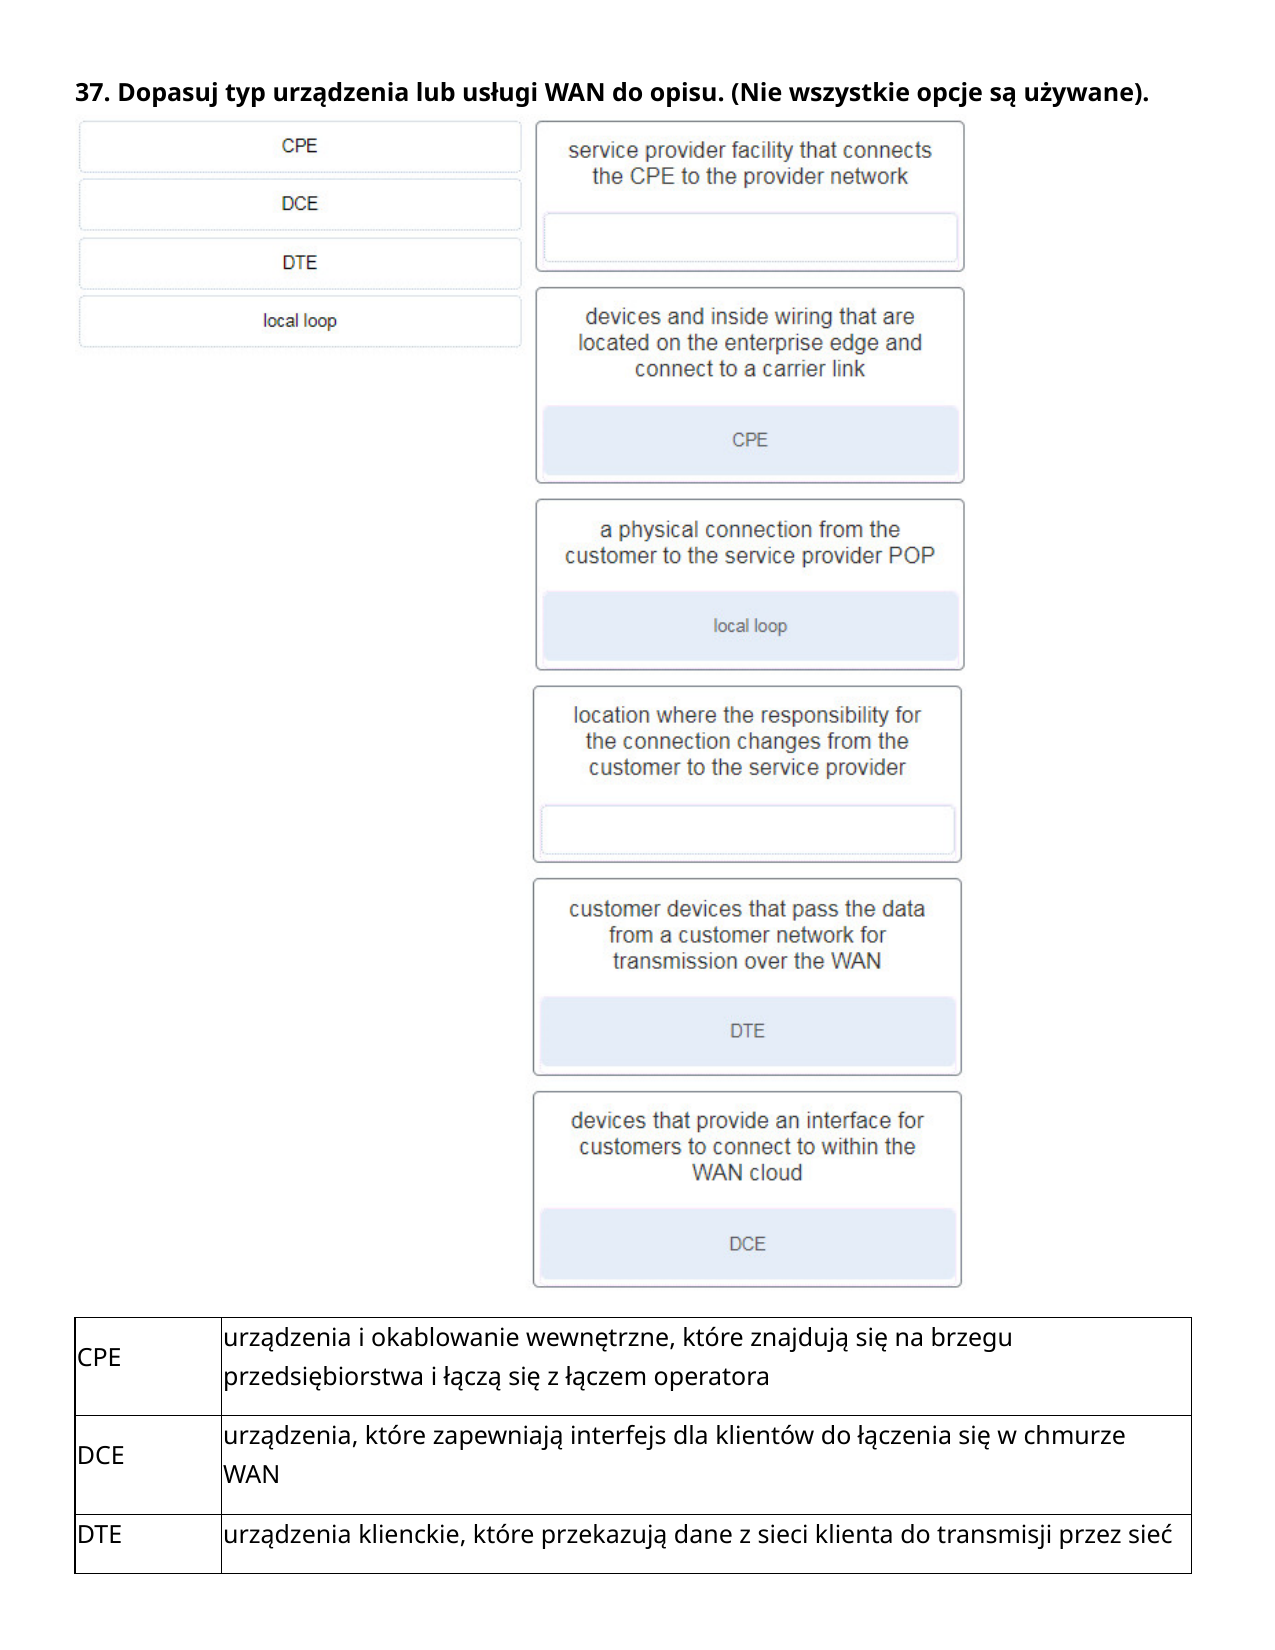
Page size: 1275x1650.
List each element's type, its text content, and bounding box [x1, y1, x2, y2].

table_header CPE [76, 1318, 221, 1415]
table_header urządzenia i okablowanie wewnętrzne, które znajdują się na brzegu przedsiębiorstwa i łączą się z łączem operatora [222, 1318, 1191, 1415]
table_cell DTE [76, 1515, 221, 1573]
table_cell urządzenia klienckie, które przekazują dane z sieci klienta do transmisji przez sieć [222, 1515, 1191, 1573]
table_cell DCE [76, 1416, 221, 1514]
text 37. Dopasuj typ urządzenia lub usługi WAN do opisu. (Nie wszystkie opcje są używane). [75, 75, 1200, 1295]
table_cell urządzenia, które zapewniają interfejs dla klientów do łączenia się w chmurze WAN [222, 1416, 1191, 1514]
